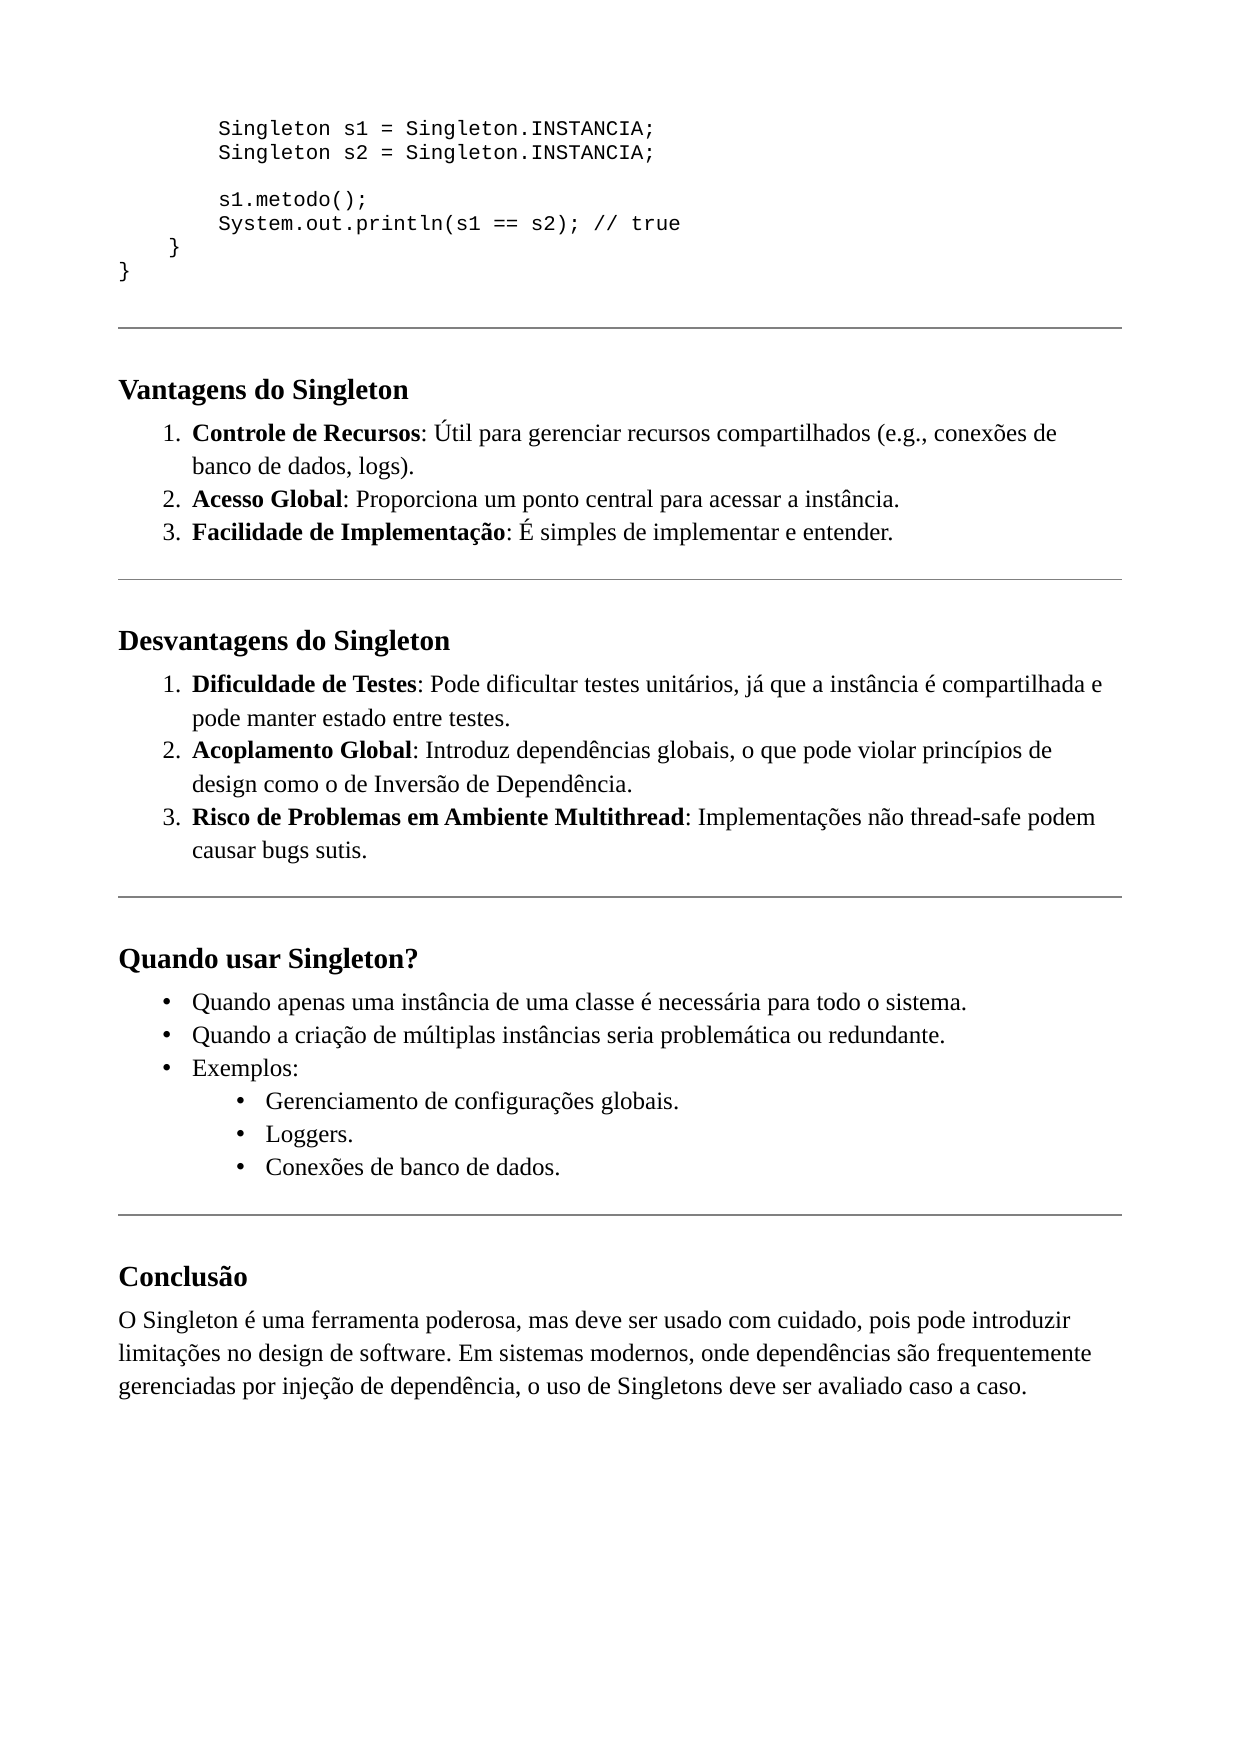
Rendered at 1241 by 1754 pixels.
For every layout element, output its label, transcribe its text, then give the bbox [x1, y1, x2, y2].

text O Singleton é uma ferramenta poderosa, mas deve ser usado com cuidado, pois pode introduzir limitações no design de software. Em sistemas modernos, onde dependências são frequentemente gerenciadas por injeção de dependência, o uso de Singletons deve ser avaliado caso a caso. [118, 1305, 1122, 1399]
text Singleton s1 = Singleton.INSTANCIA; [118, 118, 1122, 142]
subtitle Vantagens do Singleton [118, 372, 1122, 406]
list Exemplos: [162, 1053, 1122, 1082]
list Quando apenas uma instância de uma classe é necessária para todo o sistema. [162, 987, 1122, 1016]
text } [118, 260, 1122, 284]
list Loggers. [236, 1119, 1122, 1148]
list Conexões de banco de dados. [236, 1152, 1122, 1181]
subtitle Conclusão [118, 1259, 1122, 1292]
list Risco de Problemas em Ambiente Multithread: Implementações não thread-safe podem causar bugs sutis. [162, 802, 1122, 863]
list Acesso Global: Proporciona um ponto central para acessar a instância. [162, 484, 1122, 513]
list Quando a criação de múltiplas instâncias seria problemática ou redundante. [162, 1020, 1122, 1049]
list Acoplamento Global: Introduz dependências globais, o que pode violar princípios de design como o de Inversão de Dependência. [162, 736, 1122, 797]
text } [118, 236, 1122, 260]
text System.out.println(s1 == s2); // true [118, 213, 1122, 236]
text Singleton s2 = Singleton.INSTANCIA; [118, 142, 1122, 165]
subtitle Desvantagens do Singleton [118, 623, 1122, 657]
list Facilidade de Implementação: É simples de implementar e entender. [162, 517, 1122, 546]
text s1.metodo(); [118, 189, 1122, 213]
list Controle de Recursos: Útil para gerenciar recursos compartilhados (e.g., conexões de banco de dados, logs). [162, 418, 1122, 480]
list Gerenciamento de configurações globais. [236, 1086, 1122, 1115]
list Dificuldade de Testes: Pode dificultar testes unitários, já que a instância é compartilhada e pode manter estado entre testes. [162, 669, 1122, 731]
subtitle Quando usar Singleton? [118, 941, 1122, 975]
